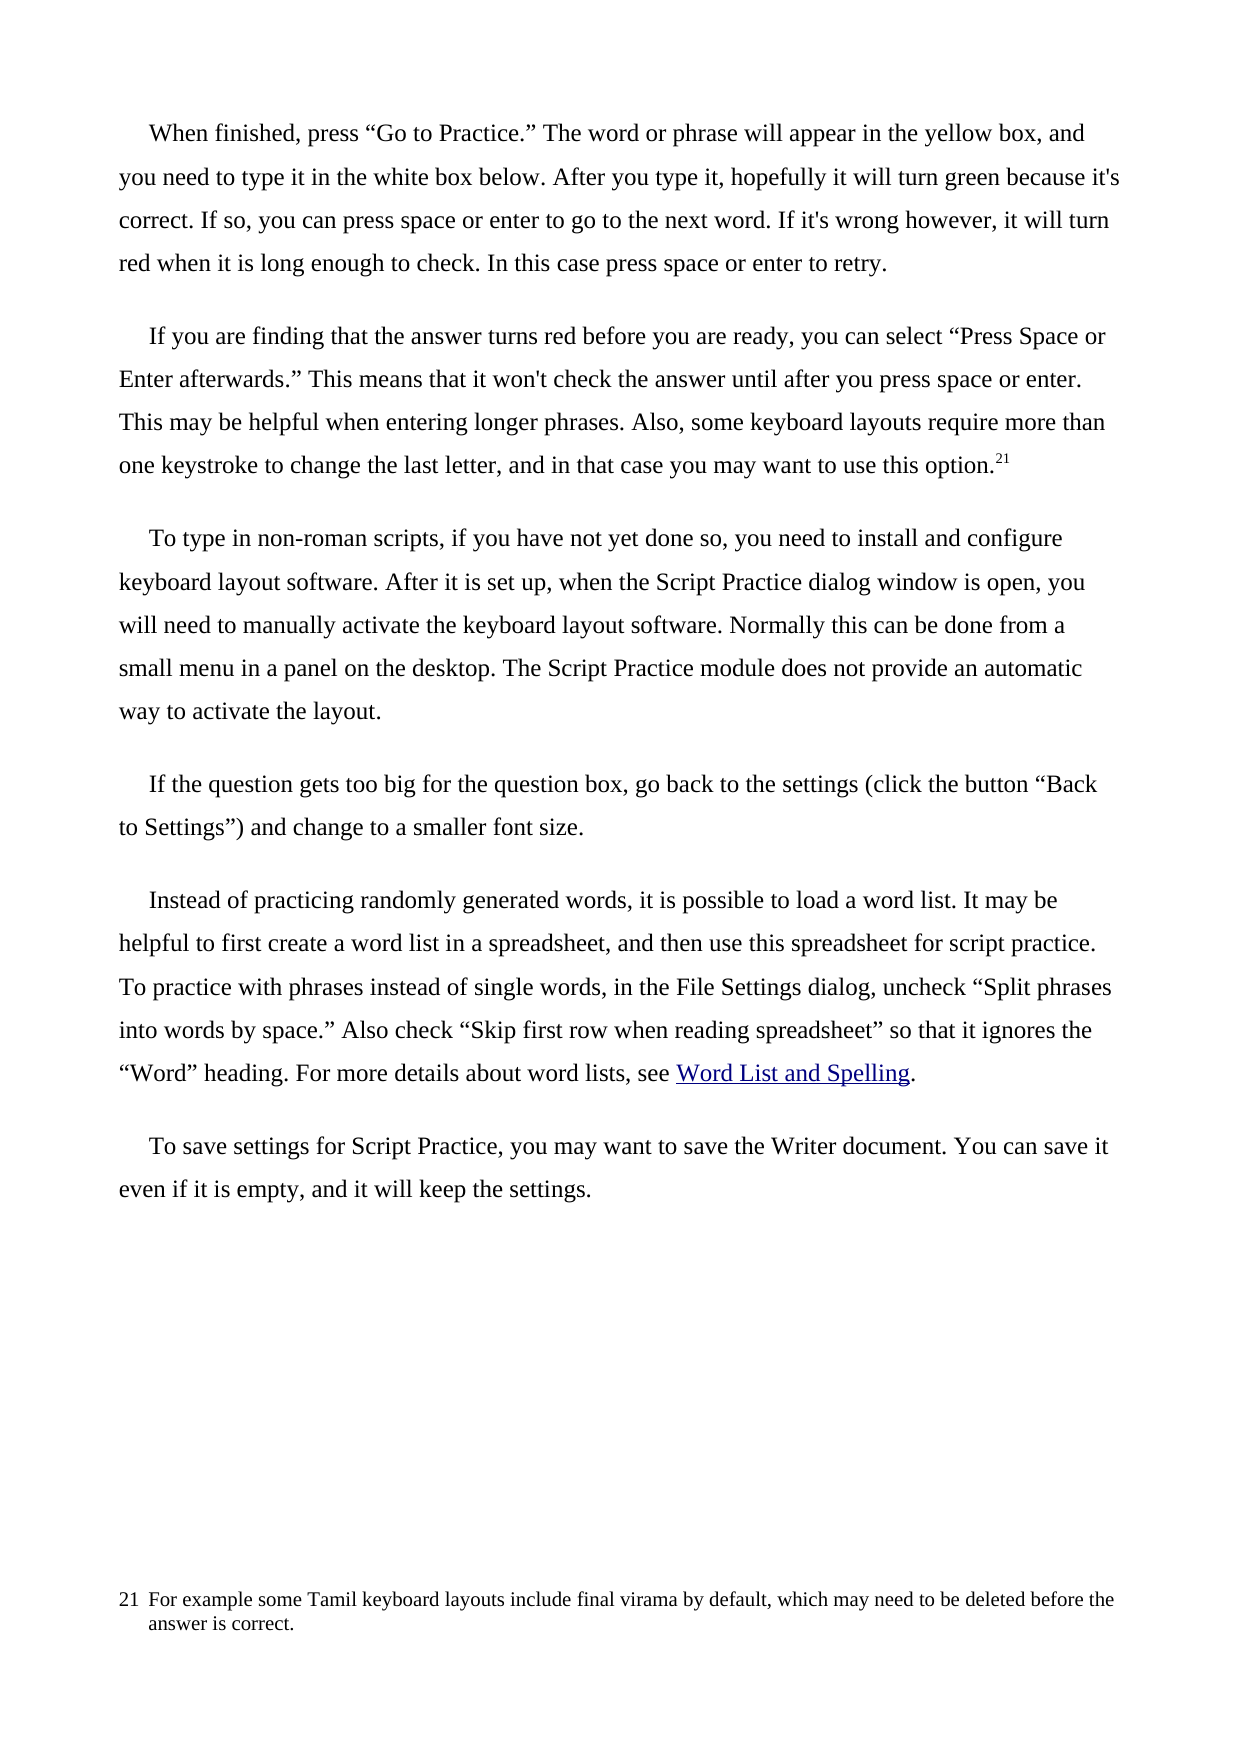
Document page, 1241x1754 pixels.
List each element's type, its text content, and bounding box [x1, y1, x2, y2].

text If you are finding that the answer turns red before you are ready, you can select “Press Space or Enter afterwards.” This means that it won't check the answer until after you press space or enter. This may be helpful when entering longer phrases. Also, some keyboard layouts require more than one keystroke to change the last letter, and in that case you may want to use this option. [118, 321, 1122, 479]
text To save settings for Script Practice, you may want to save the Writer document. You can save it even if it is empty, and it will keep the settings. [118, 1131, 1122, 1203]
text If the question gets too big for the question box, go back to the settings (click the button “Back to Settings”) and change to a smaller font size. [118, 769, 1122, 841]
text To type in non-roman scripts, if you have not yet done so, you need to install and configure keyboard layout software. After it is set up, when the Script Practice dialog window is open, you will need to manually activate the keyboard layout software. Normally this can be done from a small menu in a panel on the desktop. The Script Practice module does not provide an automatic way to activate the layout. [118, 523, 1122, 725]
text When finished, press “Go to Practice.” The word or phrase will appear in the yellow box, and you need to type it in the white box below. After you type it, hopefully it will turn green because it's correct. If so, you can press space or enter to go to the next word. If it's wrong however, it will turn red when it is long enough to check. In this case press space or enter to retry. [118, 118, 1122, 277]
text For example some Tamil keyboard layouts include final virama by default, which may need to be deleted before the answer is correct. [118, 1587, 1122, 1635]
text Instead of practicing randomly generated words, it is possible to load a word list. It may be helpful to first create a word list in a spreadsheet, and then use this spreadsheet for script practice. To practice with phrases instead of single words, in the File Settings dialog, uncheck “Split phrases into words by space.” Also check “Skip first row when reading spreadsheet” so that it ignores the “Word” heading. For more details about word lists, see Word List and Spelling. [118, 885, 1122, 1087]
